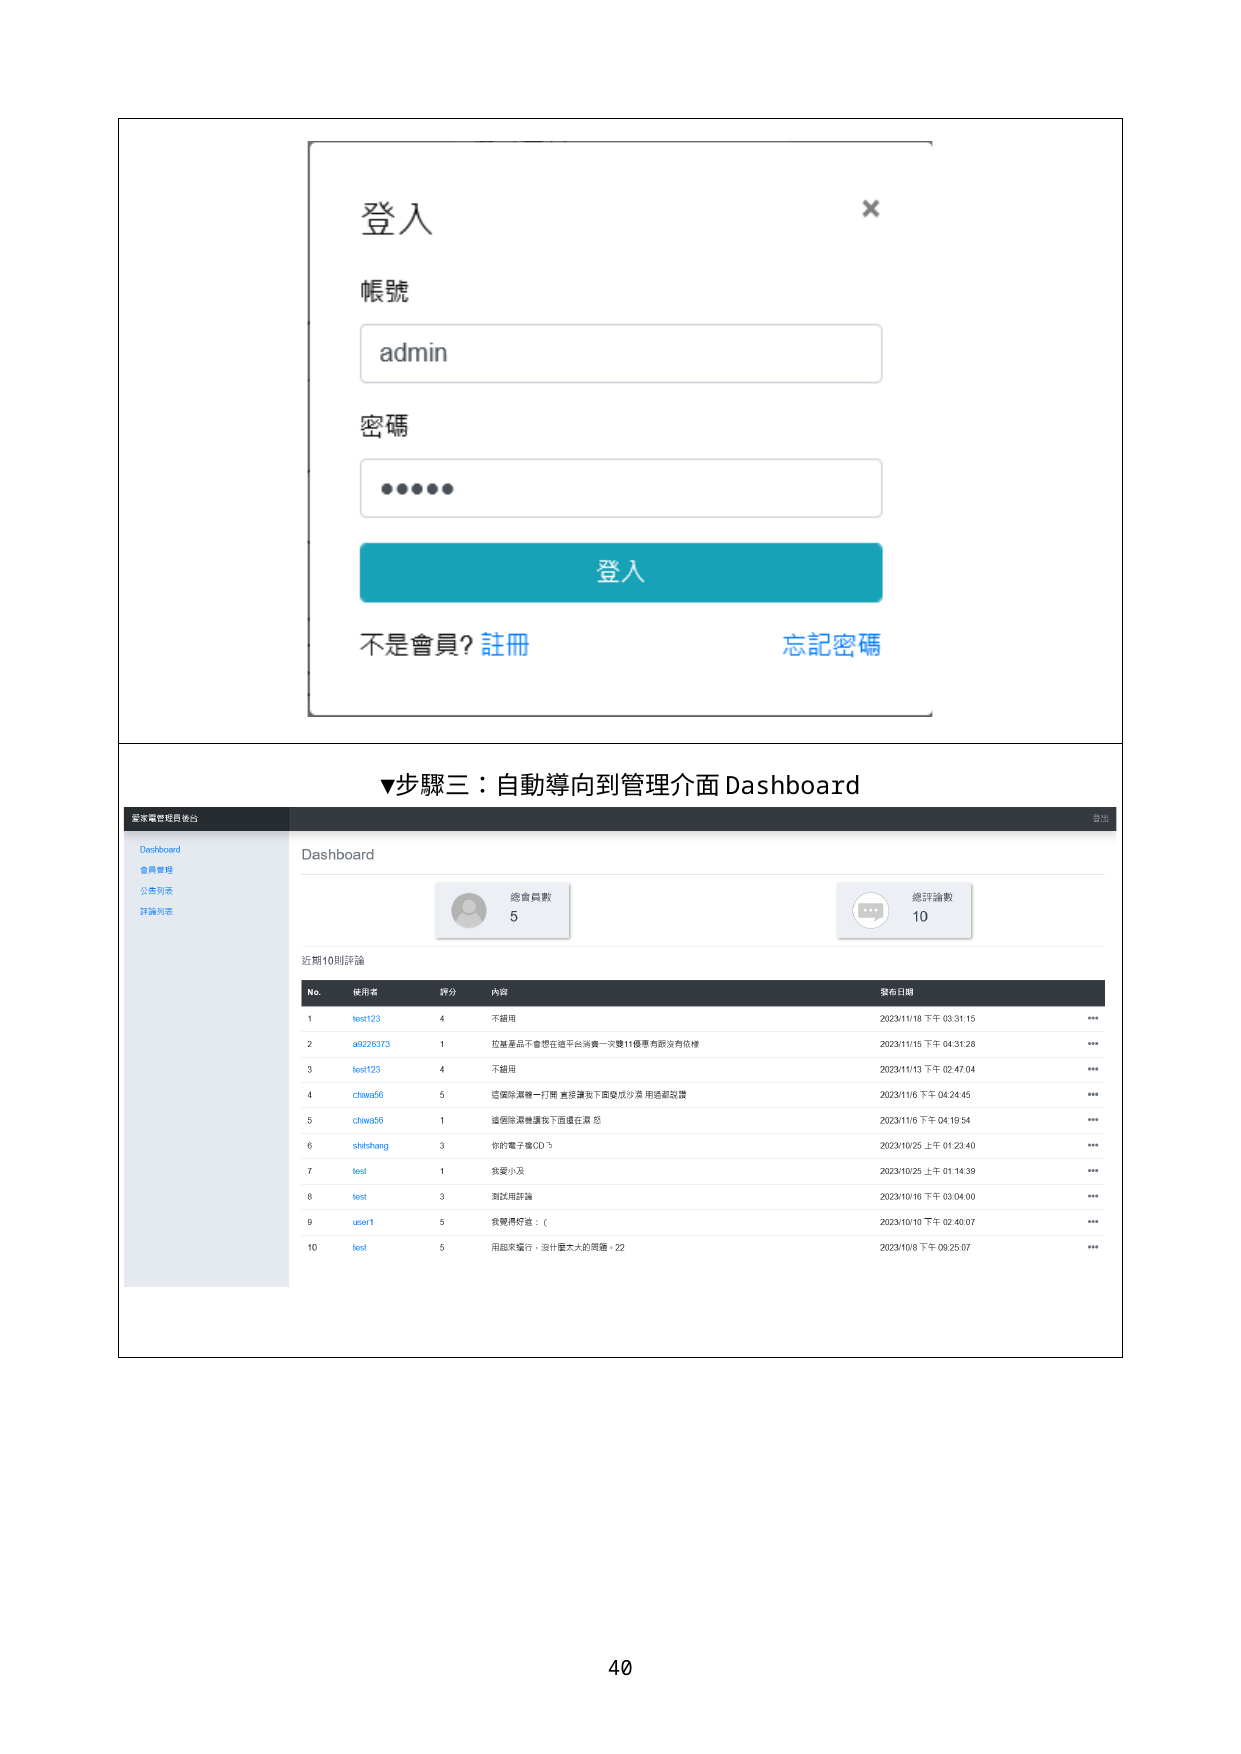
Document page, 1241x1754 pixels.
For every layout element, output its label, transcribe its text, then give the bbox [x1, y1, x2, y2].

picture [123, 807, 1117, 1287]
table_cell ▼步驟三：自動導向到管理介面Dashboard [119, 744, 1122, 1357]
picture [307, 141, 933, 717]
table_cell [119, 119, 1122, 742]
